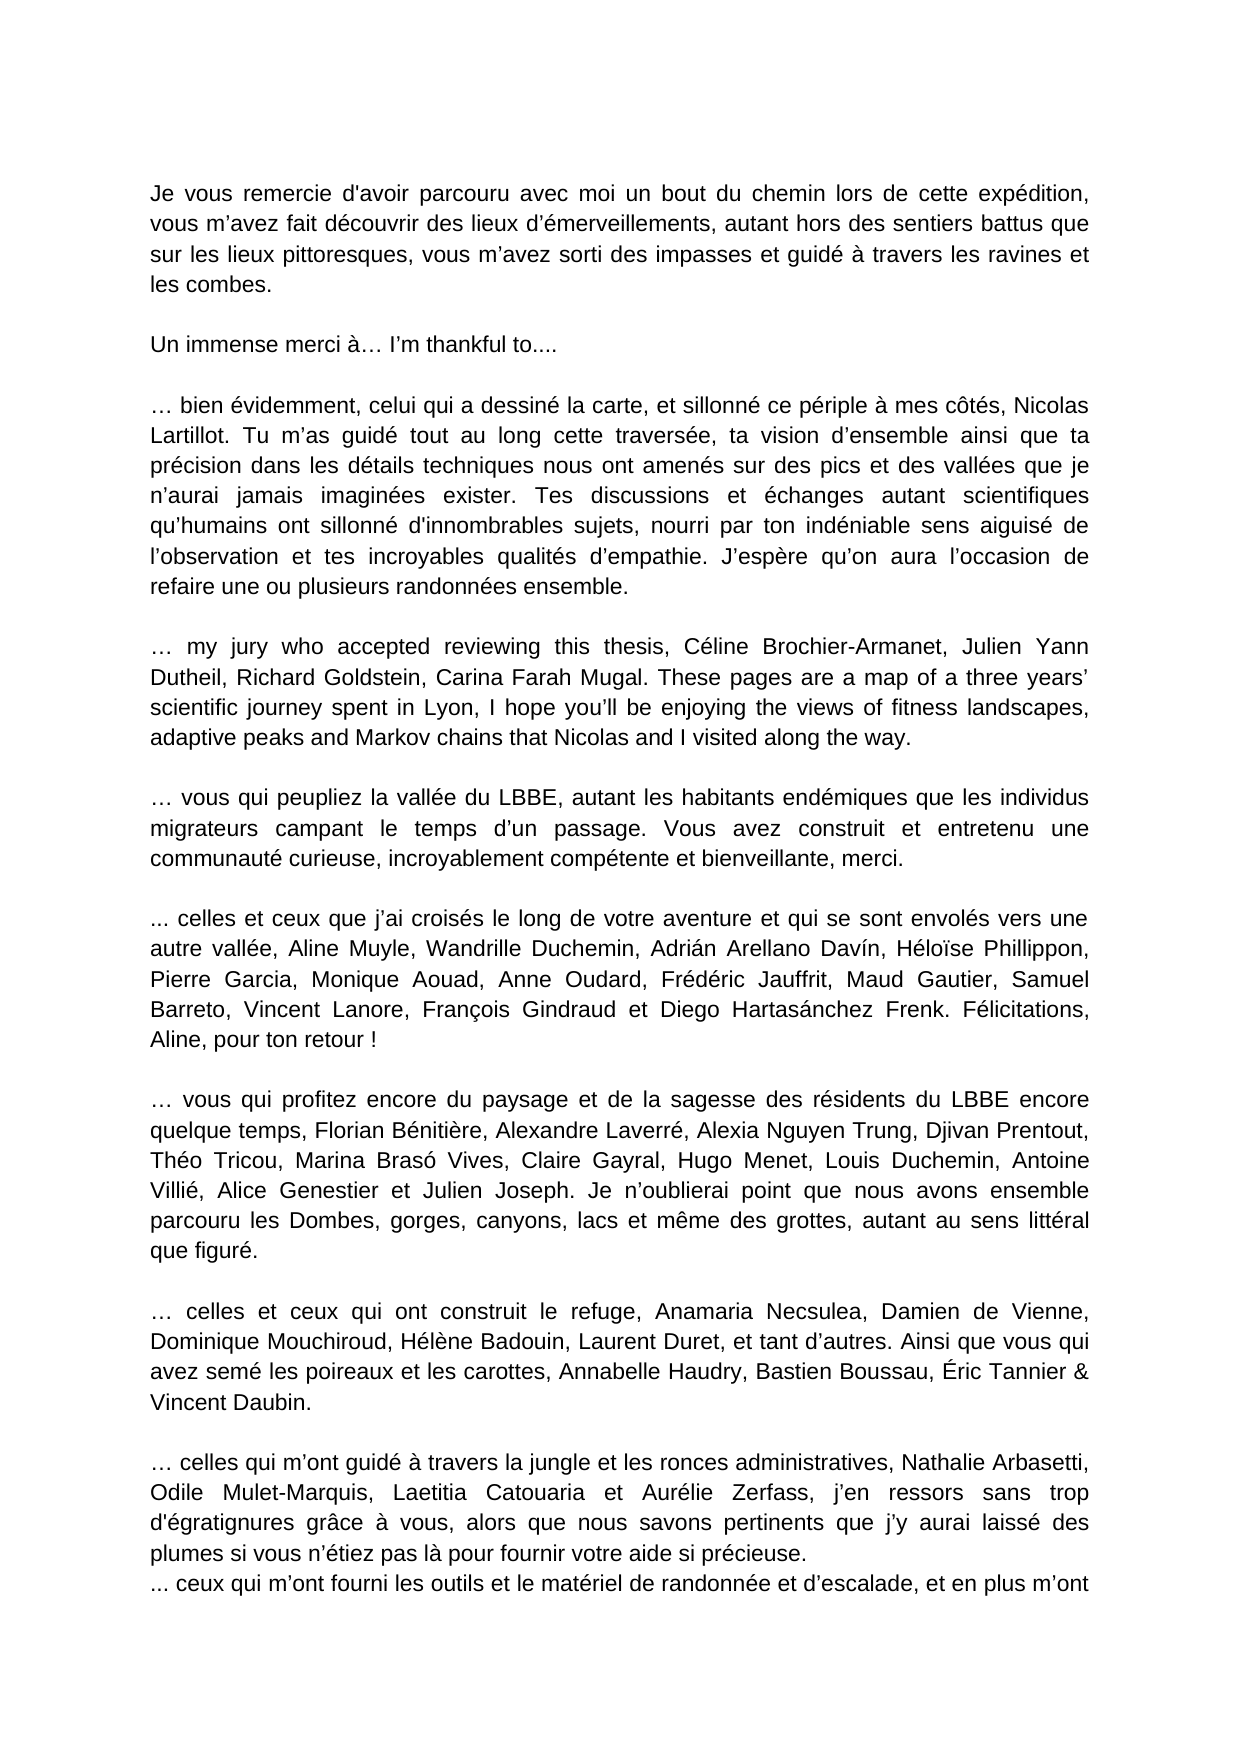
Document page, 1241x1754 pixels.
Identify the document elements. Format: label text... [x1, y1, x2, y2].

text … celles qui m’ont guidé à travers la jungle et les ronces administratives, Nathalie Arbasetti, Odile Mulet-Marquis, Laetitia Catouaria et Aurélie Zerfass, j’en ressors sans trop d'égratignures grâce à vous, alors que nous savons pertinents que j’y aurai laissé des plumes si vous n’étiez pas là pour fournir votre aide si précieuse. [150, 1449, 1090, 1566]
text ... ceux qui m’ont fourni les outils et le matériel de randonnée et d’escalade, et en plus m’ont [150, 1570, 1090, 1596]
text Je vous remercie d'avoir parcouru avec moi un bout du chemin lors de cette expédition, vous m’avez fait découvrir des lieux d’émerveillements, autant hors des sentiers battus que sur les lieux pittoresques, vous m’avez sorti des impasses et guidé à travers les ravines et les combes. [150, 180, 1090, 297]
text … bien évidemment, celui qui a dessiné la carte, et sillonné ce périple à mes côtés, Nicolas Lartillot. Tu m’as guidé tout au long cette traversée, ta vision d’ensemble ainsi que ta précision dans les détails techniques nous ont amenés sur des pics et des vallées que je n’aurai jamais imaginées exister. Tes discussions et échanges autant scientifiques qu’humains ont sillonné d'innombrables sujets, nourri par ton indéniable sens aiguisé de l’observation et tes incroyables qualités d’empathie. J’espère qu’on aura l’occasion de refaire une ou plusieurs randonnées ensemble. [150, 392, 1090, 599]
text Un immense merci à… I’m thankful to.... [150, 331, 1090, 358]
text … celles et ceux qui ont construit le refuge, Anamaria Necsulea, Damien de Vienne, Dominique Mouchiroud, Hélène Badouin, Laurent Duret, et tant d’autres. Ainsi que vous qui avez semé les poireaux et les carottes, Annabelle Haudry, Bastien Boussau, Éric Tannier & Vincent Daubin. [150, 1298, 1090, 1415]
text … vous qui profitez encore du paysage et de la sagesse des résidents du LBBE encore quelque temps, Florian Bénitière, Alexandre Laverré, Alexia Nguyen Trung, Djivan Prentout, Théo Tricou, Marina Brasó Vives, Claire Gayral, Hugo Menet, Louis Duchemin, Antoine Villié, Alice Genestier et Julien Joseph. Je n’oublierai point que nous avons ensemble parcouru les Dombes, gorges, canyons, lacs et même des grottes, autant au sens littéral que figuré. [150, 1086, 1090, 1264]
text ... celles et ceux que j’ai croisés le long de votre aventure et qui se sont envolés vers une autre vallée, Aline Muyle, Wandrille Duchemin, Adrián Arellano Davín, Héloïse Phillippon, Pierre Garcia, Monique Aouad, Anne Oudard, Frédéric Jauffrit, Maud Gautier, Samuel Barreto, Vincent Lanore, François Gindraud et Diego Hartasánchez Frenk. Félicitations, Aline, pour ton retour ! [150, 905, 1090, 1052]
text … vous qui peupliez la vallée du LBBE, autant les habitants endémiques que les individus migrateurs campant le temps d’un passage. Vous avez construit et entretenu une communauté curieuse, incroyablement compétente et bienveillante, merci. [150, 784, 1090, 871]
text … my jury who accepted reviewing this thesis, Céline Brochier-Armanet, Julien Yann Dutheil, Richard Goldstein, Carina Farah Mugal. These pages are a map of a three years’ scientific journey spent in Lyon, I hope you’ll be enjoying the views of fitness landscapes, adaptive peaks and Markov chains that Nicolas and I visited along the way. [150, 633, 1090, 750]
